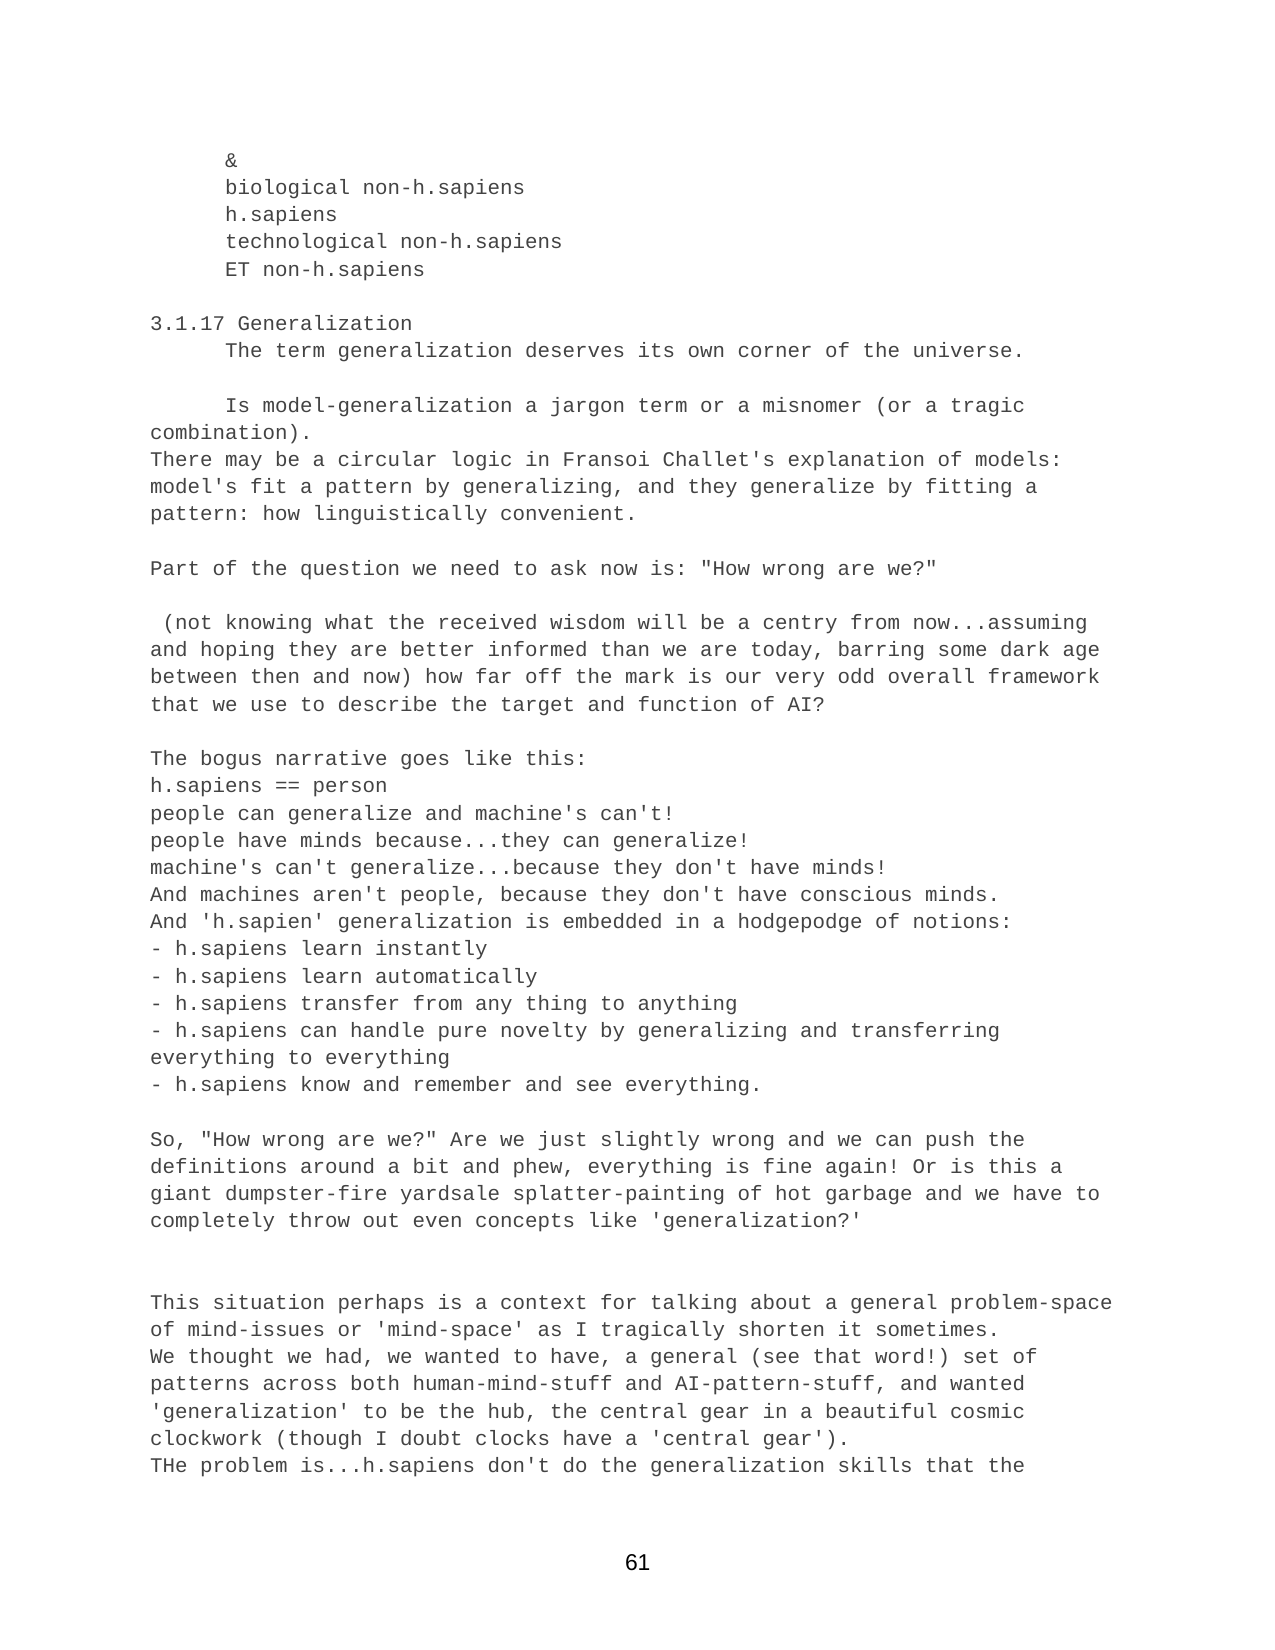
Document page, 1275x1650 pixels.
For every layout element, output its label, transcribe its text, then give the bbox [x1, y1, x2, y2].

text - h.sapiens learn automatically [150, 966, 1125, 989]
text h.sapiens == person [150, 775, 1125, 799]
text people have minds because...they can generalize! [150, 830, 1125, 853]
text - h.sapiens can handle pure novelty by generalizing and transferring everything to everything [150, 1020, 1125, 1071]
text Part of the question we need to ask now is: "How wrong are we?" [150, 558, 1125, 581]
text Is model-generalization a jargon term or a misnomer (or a tragic combination). [150, 395, 1125, 446]
text We thought we had, we wanted to have, a general (see that word!) set of patterns across both human-mind-stuff and AI-pattern-stuff, and wanted 'generalization' to be the hub, the central gear in a beautiful cosmic clockwork (though I doubt clocks have a 'central gear'). [150, 1346, 1125, 1451]
text - h.sapiens learn instantly [150, 938, 1125, 962]
text biological non-h.sapiens [150, 177, 1125, 201]
text 3.1.17 Generalization [150, 313, 1125, 337]
text The term generalization deserves its own corner of the universe. [150, 340, 1125, 364]
text technological non-h.sapiens [150, 232, 1125, 255]
text And 'h.sapien' generalization is embedded in a hodgepodge of notions: [150, 911, 1125, 935]
text (not knowing what the received wisdom will be a centry from now...assuming and hoping they are better informed than we are today, barring some dark age between then and now) how far off the mark is our very odd overall framework that we use to describe the target and function of AI? [150, 612, 1125, 717]
text So, "How wrong are we?" Are we just slightly wrong and we can push the definitions around a bit and phew, everything is fine again! Or is this a giant dumpster-fire yardsale splatter-painting of hot garbage and we have to completely throw out even concepts like 'generalization?' [150, 1129, 1125, 1234]
text This situation perhaps is a context for talking about a general problem-space of mind-issues or 'mind-space' as I tragically shorten it sometimes. [150, 1292, 1125, 1343]
text - h.sapiens transfer from any thing to anything [150, 993, 1125, 1016]
text model's fit a pattern by generalizing, and they generalize by fitting a pattern: how linguistically convenient. [150, 476, 1125, 527]
text THe problem is...h.sapiens don't do the generalization skills that the [150, 1455, 1125, 1479]
text And machines aren't people, because they don't have conscious minds. [150, 884, 1125, 908]
text machine's can't generalize...because they don't have minds! [150, 857, 1125, 881]
text ET non-h.sapiens [150, 259, 1125, 282]
text & [150, 150, 1125, 174]
text h.sapiens [150, 204, 1125, 228]
text The bogus narrative goes like this: [150, 748, 1125, 772]
text people can generalize and machine's can't! [150, 802, 1125, 826]
text There may be a circular logic in Fransoi Challet's explanation of models: [150, 449, 1125, 473]
text - h.sapiens know and remember and see everything. [150, 1074, 1125, 1098]
